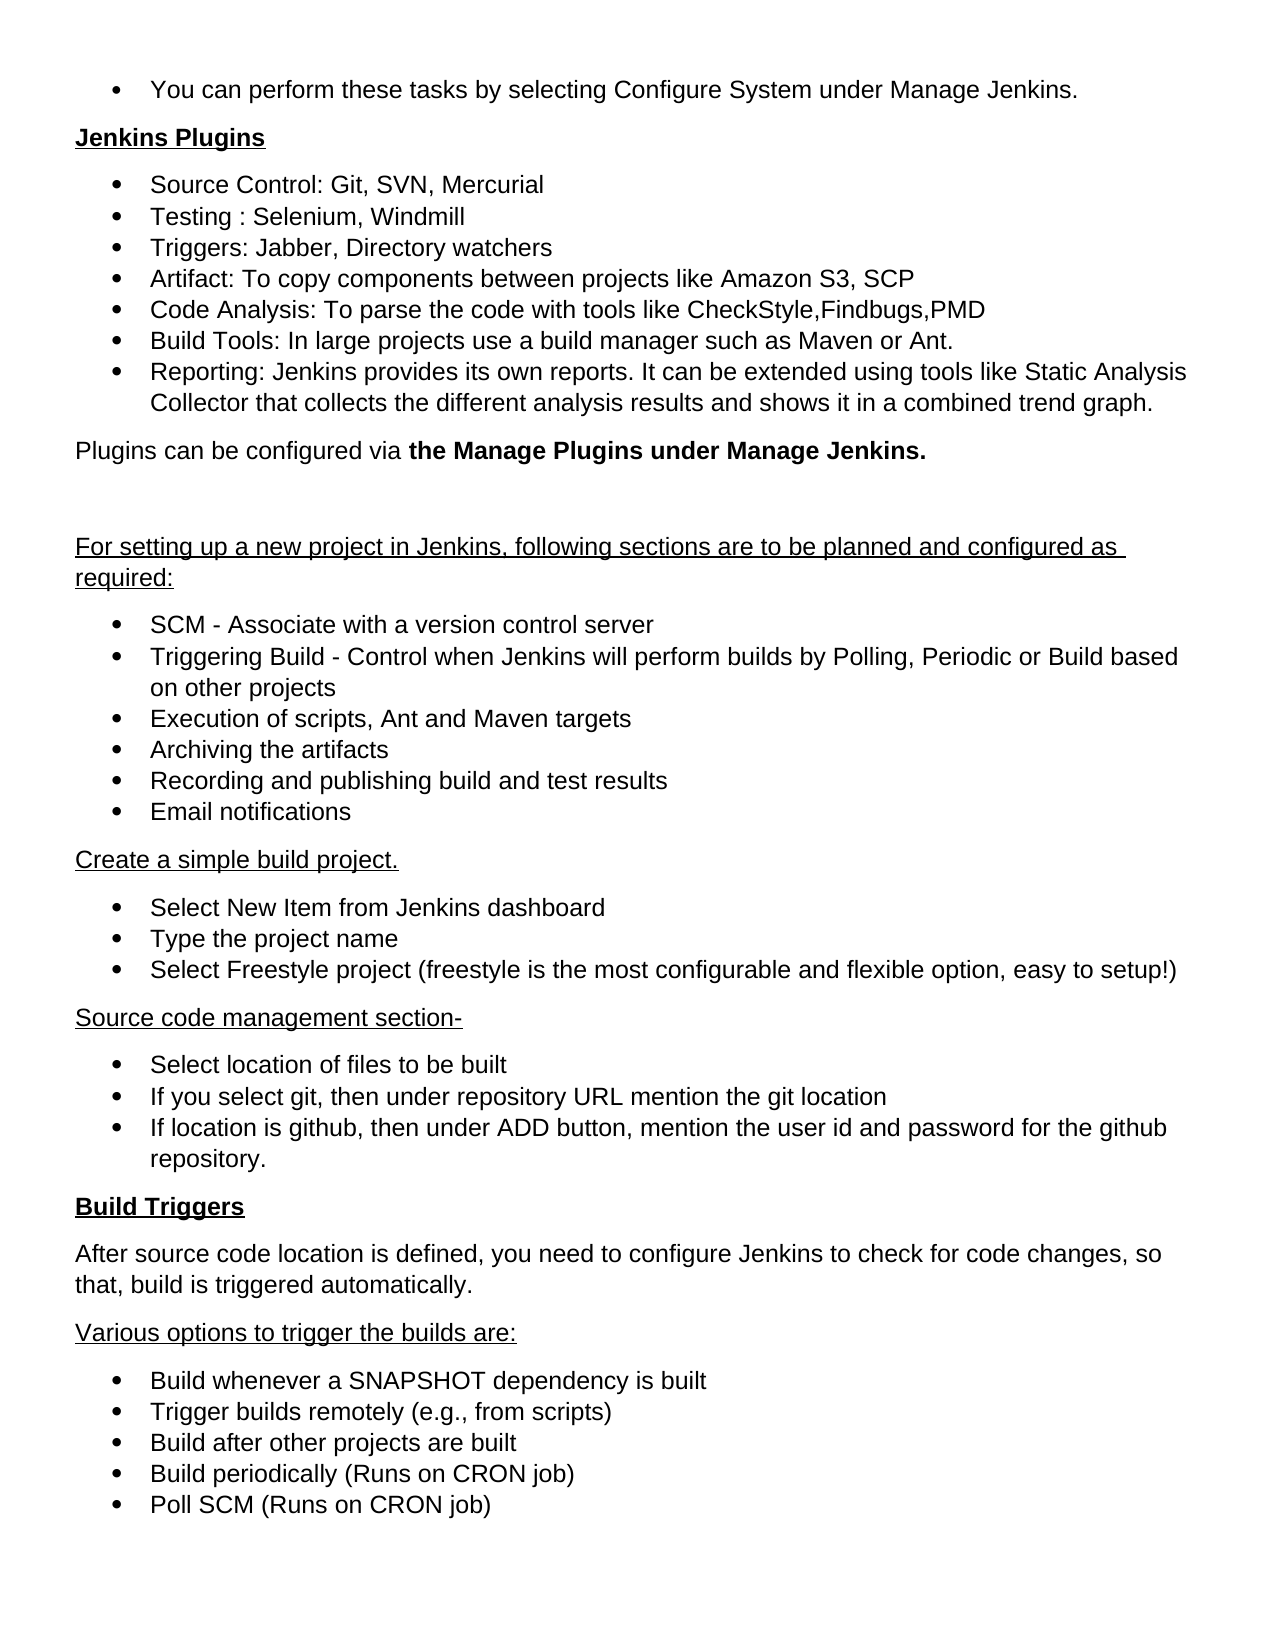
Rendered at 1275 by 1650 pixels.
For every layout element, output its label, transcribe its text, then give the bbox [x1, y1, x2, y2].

text For setting up a new project in Jenkins, following sections are to be planned and configured as required: [75, 532, 1200, 591]
list Recording and publishing build and test results [112, 766, 1200, 795]
list Triggers: Jabber, Directory watchers [112, 233, 1200, 262]
list Artifact: To copy components between projects like Amazon S3, SCP [112, 264, 1200, 293]
list Code Analysis: To parse the code with tools like CheckStyle,Findbugs,PMD [112, 295, 1200, 324]
list Source Control: Git, SVN, Mercurial [112, 170, 1200, 199]
list Build whenever a SNAPSHOT dependency is built [112, 1366, 1200, 1394]
text After source code location is defined, you need to configure Jenkins to check for code changes, so that, build is triggered automatically. [75, 1239, 1200, 1299]
list Testing : Selenium, Windmill [112, 202, 1200, 230]
list Build periodically (Runs on CRON job) [112, 1459, 1200, 1488]
list Triggering Build - Control when Jenkins will perform builds by Polling, Periodic or Build based on other projects [112, 641, 1200, 701]
text Various options to trigger the builds are: [75, 1318, 1200, 1347]
text Jenkins Plugins [75, 123, 1200, 151]
list SCM - Associate with a version control server [112, 610, 1200, 639]
text Source code management section- [75, 1003, 1200, 1031]
text Create a simple build project. [75, 845, 1200, 874]
list Execution of scripts, Ant and Maven targets [112, 704, 1200, 732]
list You can perform these tasks by selecting Configure System under Manage Jenkins. [112, 75, 1200, 104]
list If location is github, then under ADD button, mention the user id and password for the github repository. [112, 1113, 1200, 1173]
list Select Freestyle project (freestyle is the most configurable and flexible option, easy to setup!) [112, 955, 1200, 984]
list Email notifications [112, 797, 1200, 826]
list Archiving the artifacts [112, 735, 1200, 764]
list Trigger builds remotely (e.g., from scripts) [112, 1397, 1200, 1426]
list Select New Item from Jenkins dashboard [112, 893, 1200, 921]
list Type the project name [112, 924, 1200, 953]
list Build after other projects are built [112, 1428, 1200, 1457]
list If you select git, then under repository URL mention the git location [112, 1082, 1200, 1110]
list Build Tools: In large projects use a build manager such as Maven or Ant. [112, 326, 1200, 355]
text Build Triggers [75, 1192, 1200, 1220]
text Plugins can be configured via the Manage Plugins under Manage Jenkins. [75, 436, 1200, 465]
list Reporting: Jenkins provides its own reports. It can be extended using tools like Static Analysis Collector that collects the different analysis results and shows it in a combined trend graph. [112, 357, 1200, 417]
list Poll SCM (Runs on CRON job) [112, 1490, 1200, 1519]
list Select location of files to be built [112, 1050, 1200, 1079]
